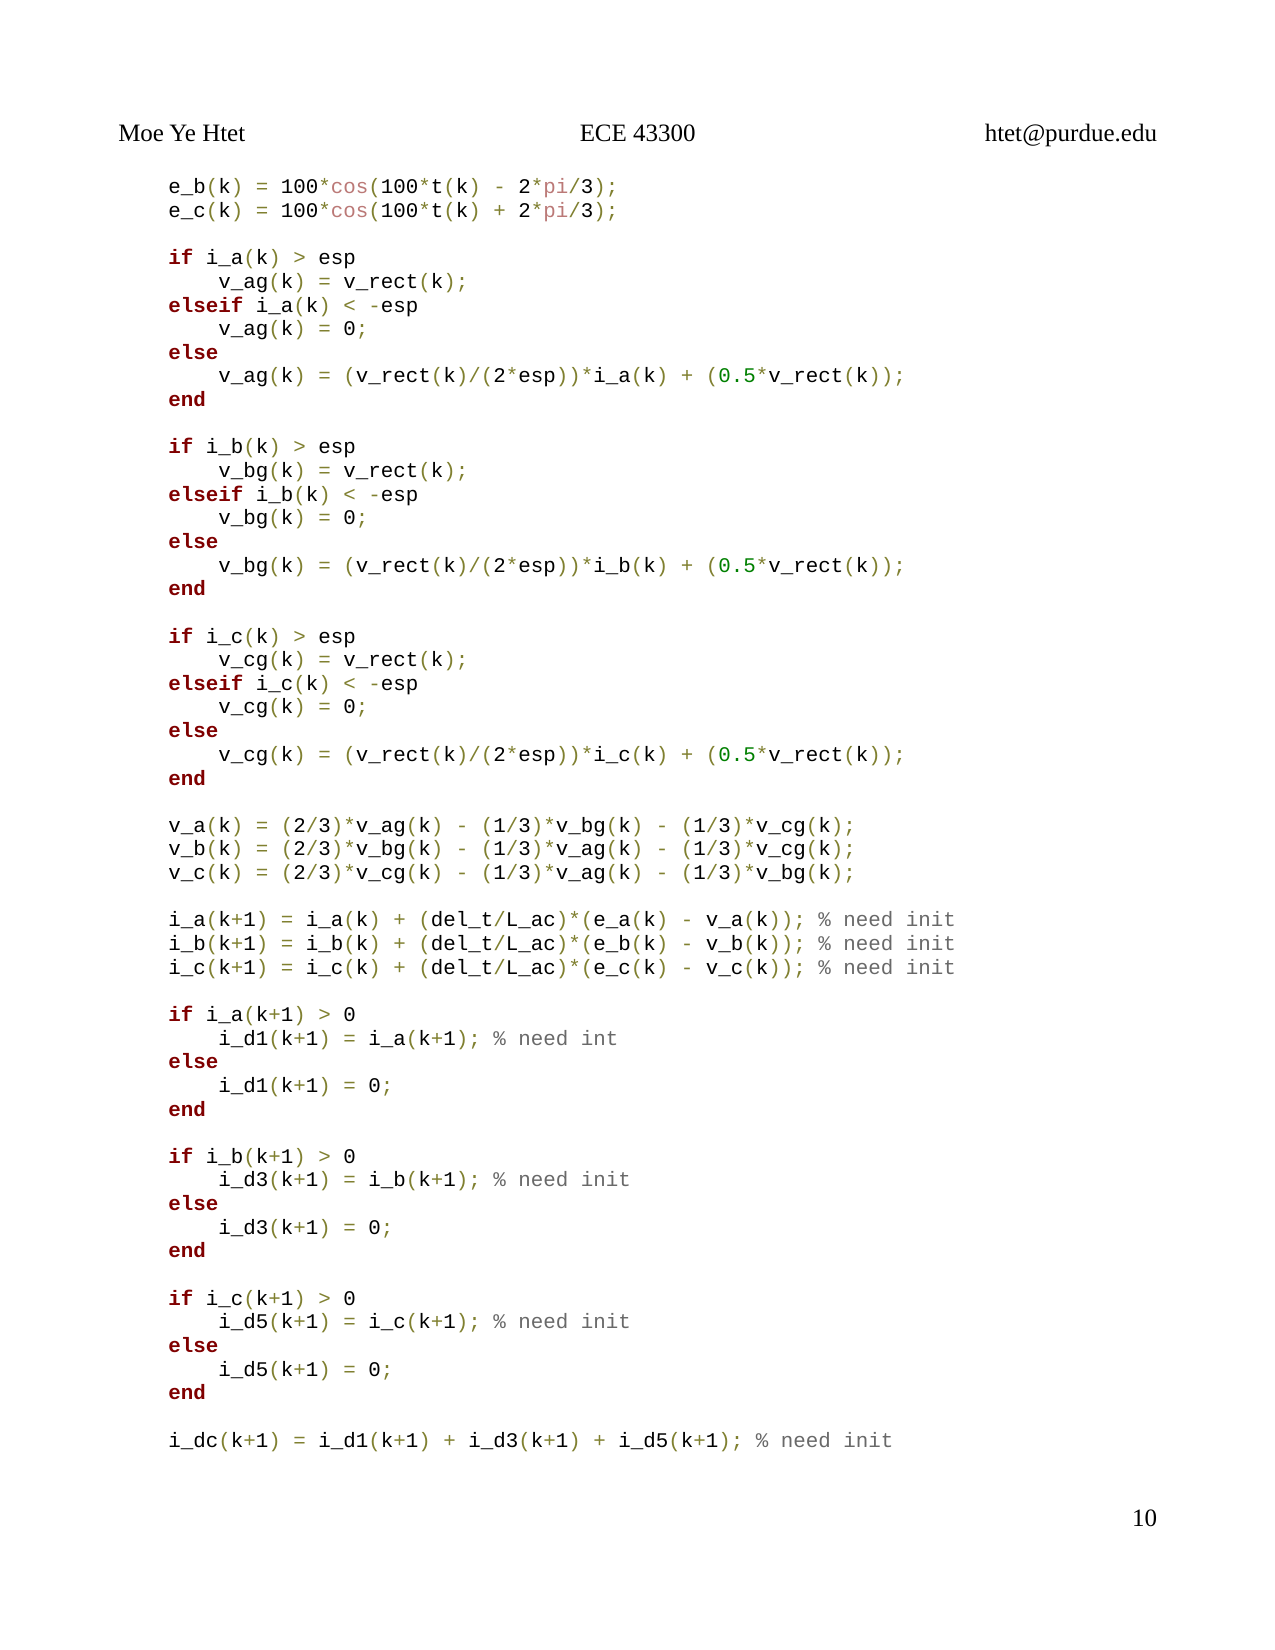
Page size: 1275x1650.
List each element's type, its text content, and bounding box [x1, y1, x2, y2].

text i_d3(k+1) = 0; [118, 1217, 1157, 1240]
text v_cg(k) = 0; [118, 697, 1157, 720]
text i_c(k+1) = i_c(k) + (del_t/L_ac)*(e_c(k) - v_c(k)); % need init [118, 957, 1157, 980]
text i_d3(k+1) = i_b(k+1); % need init [118, 1169, 1157, 1193]
text e_b(k) = 100*cos(100*t(k) - 2*pi/3); [118, 176, 1157, 200]
text elseif i_b(k) < -esp [118, 484, 1157, 507]
text end [118, 1240, 1157, 1264]
text i_d5(k+1) = 0; [118, 1359, 1157, 1382]
text v_bg(k) = (v_rect(k)/(2*esp))*i_b(k) + (0.5*v_rect(k)); [118, 555, 1157, 578]
text if i_a(k) > esp [118, 247, 1157, 271]
text i_d1(k+1) = 0; [118, 1075, 1157, 1098]
text i_a(k+1) = i_a(k) + (del_t/L_ac)*(e_a(k) - v_a(k)); % need init [118, 909, 1157, 933]
text if i_b(k+1) > 0 [118, 1146, 1157, 1169]
text elseif i_a(k) < -esp [118, 294, 1157, 318]
text else [118, 1051, 1157, 1075]
text i_b(k+1) = i_b(k) + (del_t/L_ac)*(e_b(k) - v_b(k)); % need init [118, 933, 1157, 957]
text v_b(k) = (2/3)*v_bg(k) - (1/3)*v_ag(k) - (1/3)*v_cg(k); [118, 838, 1157, 862]
text v_a(k) = (2/3)*v_ag(k) - (1/3)*v_bg(k) - (1/3)*v_cg(k); [118, 815, 1157, 838]
text else [118, 342, 1157, 366]
text if i_a(k+1) > 0 [118, 1004, 1157, 1028]
text v_ag(k) = v_rect(k); [118, 271, 1157, 294]
text else [118, 1193, 1157, 1217]
text else [118, 531, 1157, 555]
text v_ag(k) = 0; [118, 318, 1157, 342]
text i_d1(k+1) = i_a(k+1); % need int [118, 1028, 1157, 1051]
text v_bg(k) = 0; [118, 507, 1157, 531]
text v_ag(k) = (v_rect(k)/(2*esp))*i_a(k) + (0.5*v_rect(k)); [118, 366, 1157, 389]
text if i_b(k) > esp [118, 436, 1157, 460]
text if i_c(k) > esp [118, 626, 1157, 649]
text v_c(k) = (2/3)*v_cg(k) - (1/3)*v_ag(k) - (1/3)*v_bg(k); [118, 862, 1157, 886]
text if i_c(k+1) > 0 [118, 1288, 1157, 1311]
text v_bg(k) = v_rect(k); [118, 460, 1157, 484]
text i_dc(k+1) = i_d1(k+1) + i_d3(k+1) + i_d5(k+1); % need init [118, 1429, 1157, 1453]
text end [118, 1382, 1157, 1406]
text i_d5(k+1) = i_c(k+1); % need init [118, 1311, 1157, 1335]
text end [118, 767, 1157, 791]
text v_cg(k) = v_rect(k); [118, 649, 1157, 673]
text elseif i_c(k) < -esp [118, 673, 1157, 697]
text end [118, 578, 1157, 602]
text else [118, 720, 1157, 744]
text v_cg(k) = (v_rect(k)/(2*esp))*i_c(k) + (0.5*v_rect(k)); [118, 744, 1157, 767]
text else [118, 1335, 1157, 1359]
text end [118, 1098, 1157, 1122]
text end [118, 389, 1157, 413]
text e_c(k) = 100*cos(100*t(k) + 2*pi/3); [118, 200, 1157, 224]
